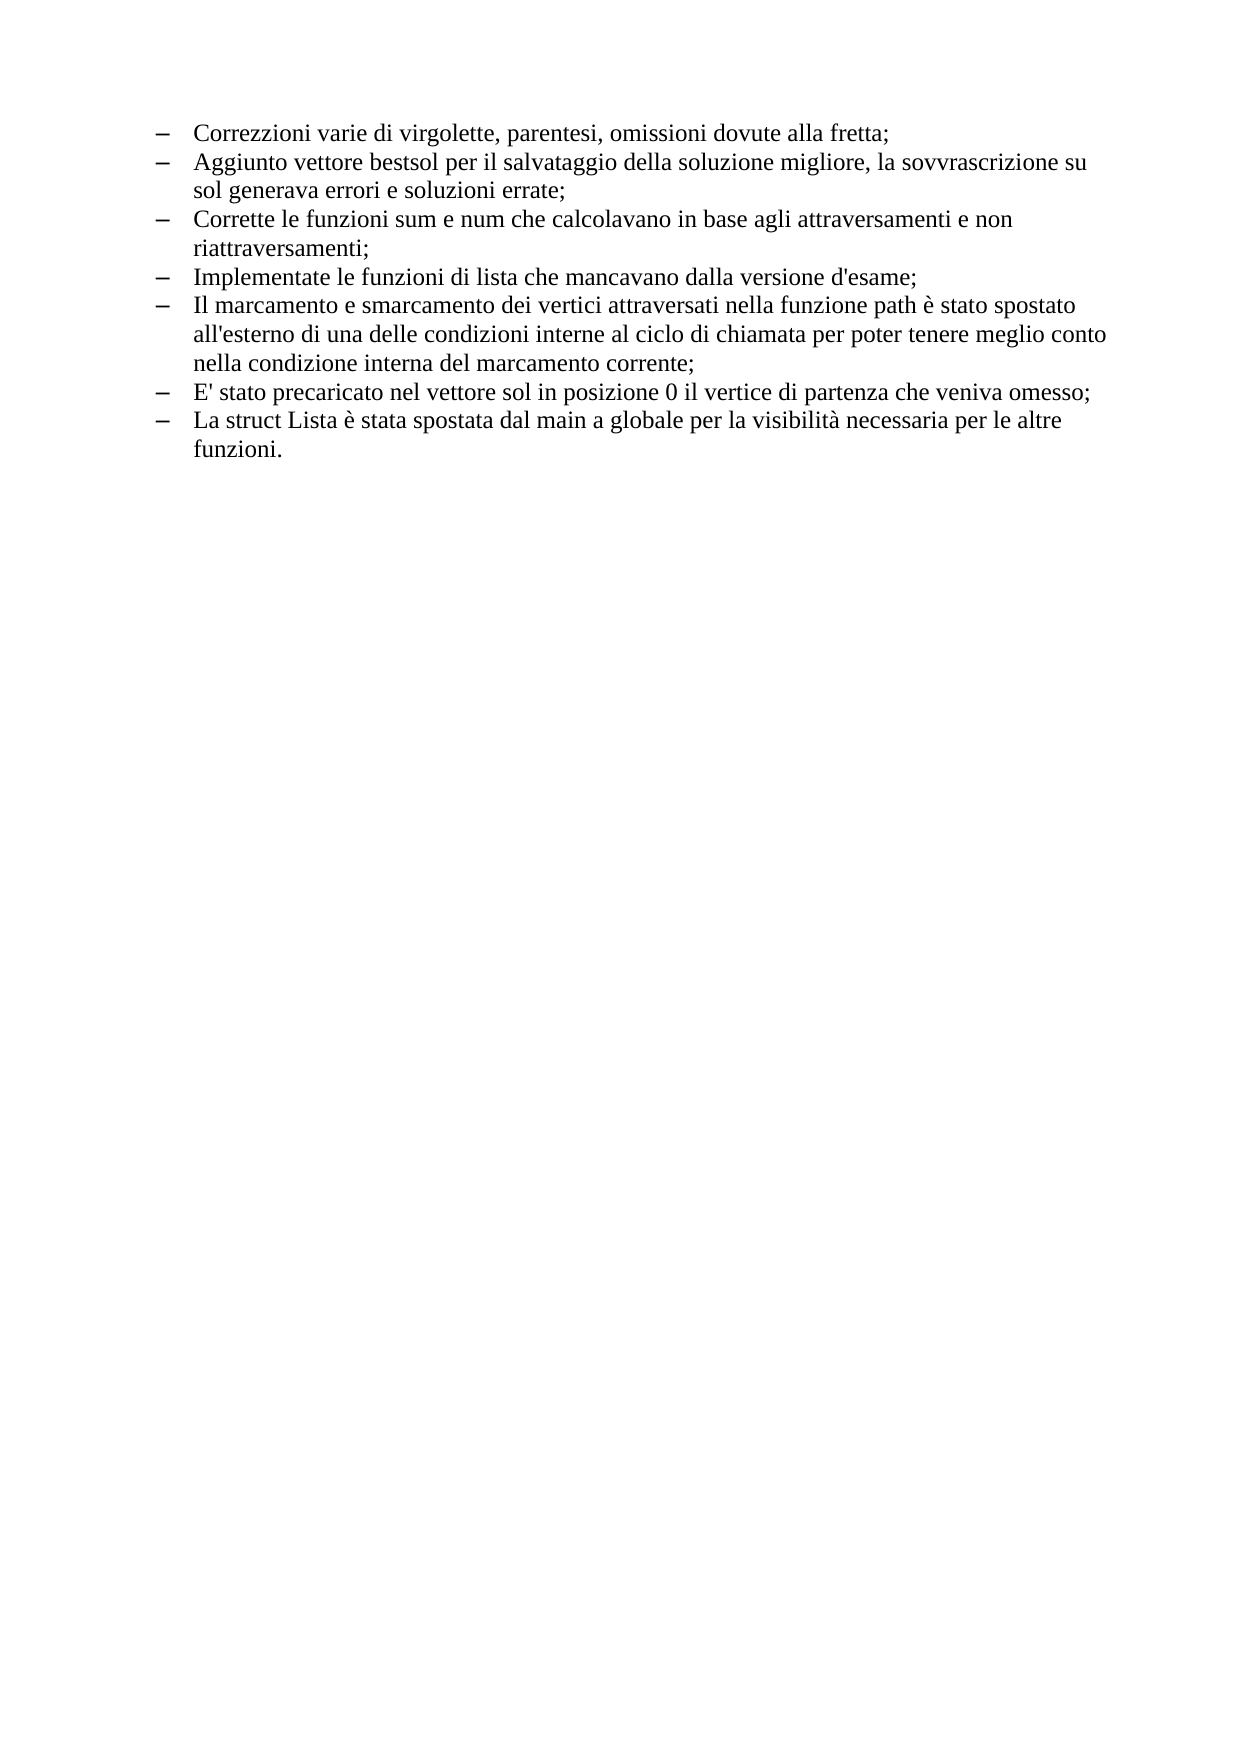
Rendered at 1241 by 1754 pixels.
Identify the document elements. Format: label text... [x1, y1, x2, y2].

list Aggiunto vettore bestsol per il salvataggio della soluzione migliore, la sovvrascrizione su sol generava errori e soluzioni errate; [156, 147, 1122, 204]
list E' stato precaricato nel vettore sol in posizione 0 il vertice di partenza che veniva omesso; [156, 377, 1122, 406]
list Corrette le funzioni sum e num che calcolavano in base agli attraversamenti e non riattraversamenti; [156, 204, 1122, 262]
list Implementate le funzioni di lista che mancavano dalla versione d'esame; [156, 262, 1122, 291]
list Correzzioni varie di virgolette, parentesi, omissioni dovute alla fretta; [156, 118, 1122, 147]
list Il marcamento e smarcamento dei vertici attraversati nella funzione path è stato spostato all'esterno di una delle condizioni interne al ciclo di chiamata per poter tenere meglio conto nella condizione interna del marcamento corrente; [156, 291, 1122, 377]
list La struct Lista è stata spostata dal main a globale per la visibilità necessaria per le altre funzioni. [156, 406, 1122, 463]
